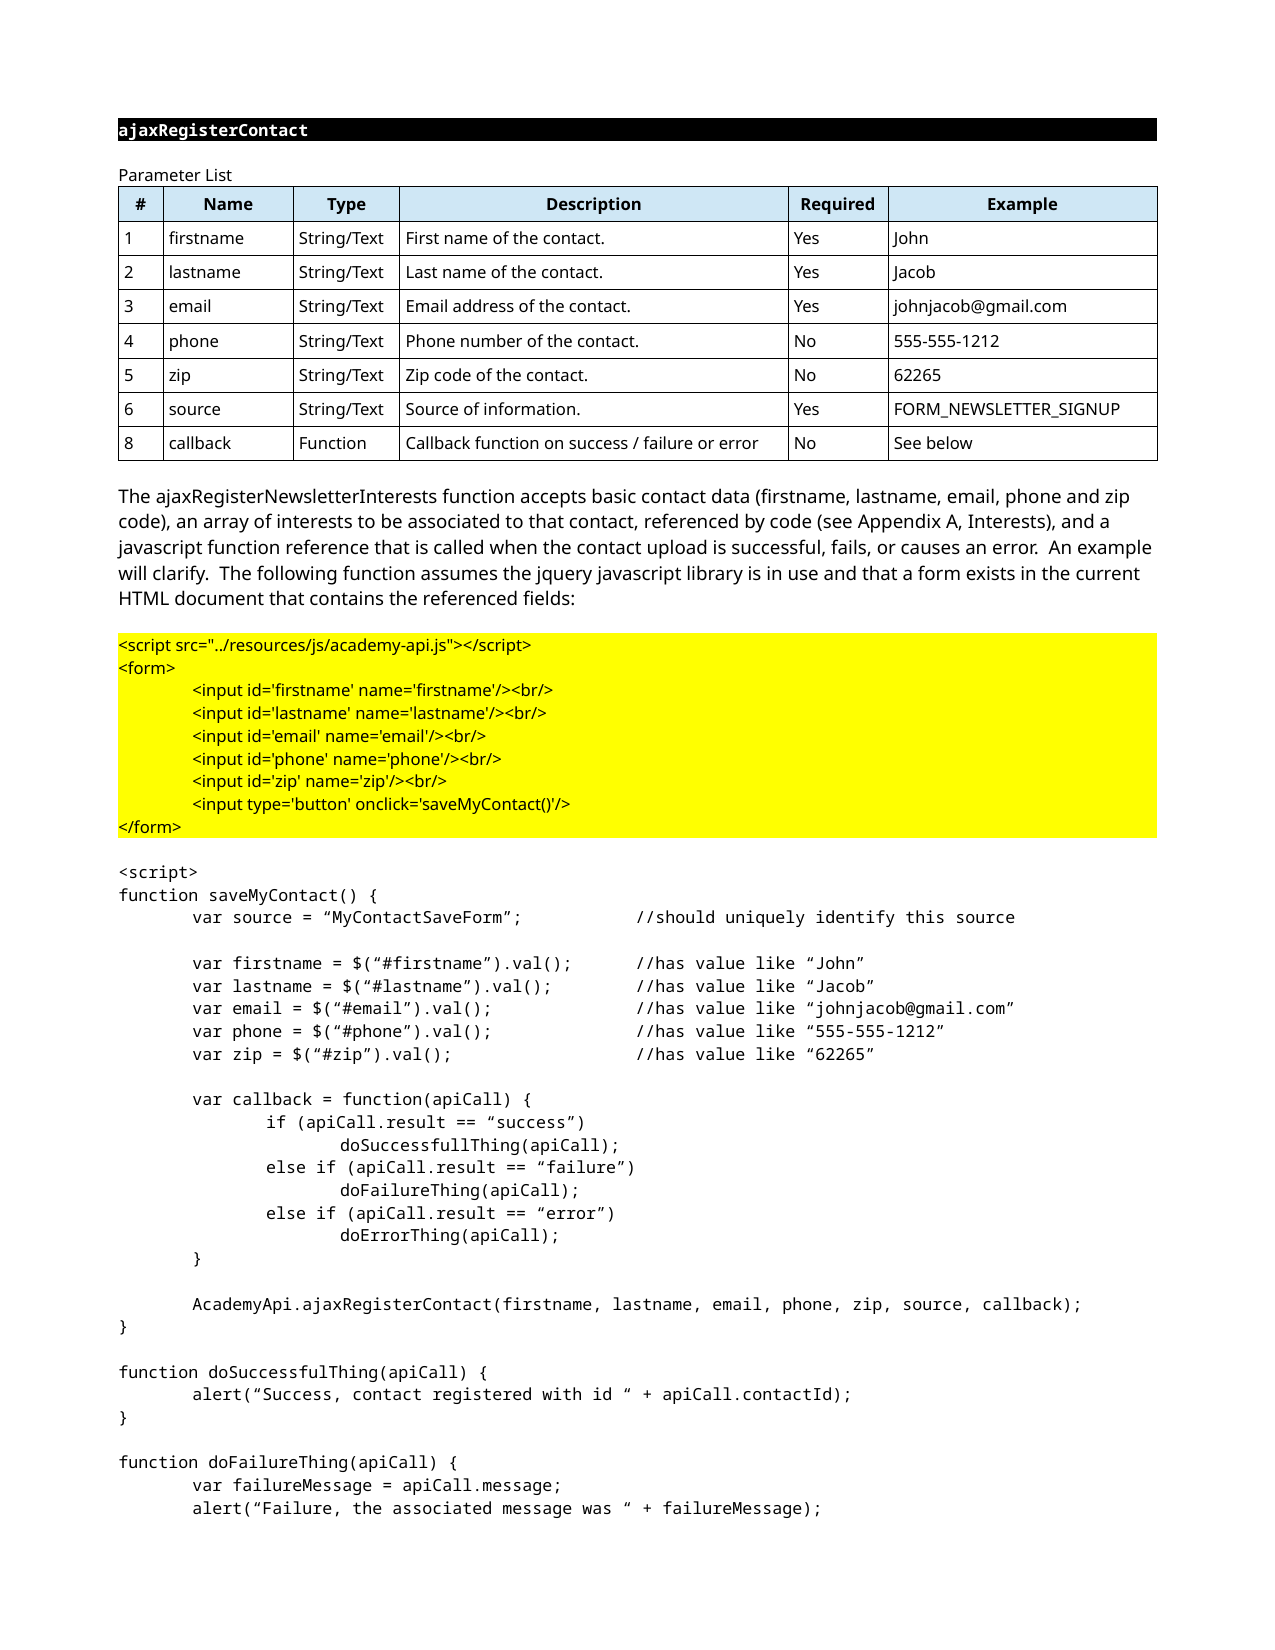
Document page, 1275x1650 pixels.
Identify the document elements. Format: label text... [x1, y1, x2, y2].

text } [118, 1315, 1157, 1337]
text Parameter List [118, 163, 1157, 186]
table_cell FORM_NEWSLETTER_SIGNUP [889, 393, 1157, 426]
table_cell Jacob [889, 256, 1157, 289]
text function doSuccessfulThing(apiCall) { [118, 1360, 1157, 1383]
table_cell John [889, 222, 1157, 255]
table_cell Function [294, 427, 399, 460]
text if (apiCall.result == “success”) [118, 1110, 1157, 1133]
table_cell 2 [119, 256, 163, 289]
text else if (apiCall.result == “error”) [118, 1201, 1157, 1224]
table_cell johnjacob@gmail.com [889, 290, 1157, 323]
text AcademyApi.ajaxRegisterContact(firstname, lastname, email, phone, zip, source, callback); [118, 1292, 1157, 1315]
table_cell 3 [119, 290, 163, 323]
text <script> [118, 861, 1157, 883]
text <input type='button' onclick='saveMyContact()'/> [118, 792, 1157, 815]
table_cell String/Text [294, 290, 399, 323]
text <script src="../resources/js/academy-api.js"></script> [118, 633, 1157, 656]
table_cell Email address of the contact. [400, 290, 788, 323]
table_header Name [164, 187, 293, 221]
table_cell Last name of the contact. [400, 256, 788, 289]
table_header Type [294, 187, 399, 221]
text <input id='firstname' name='firstname'/><br/> [118, 679, 1157, 702]
table_cell String/Text [294, 393, 399, 426]
table_cell zip [164, 359, 293, 392]
table_cell source [164, 393, 293, 426]
text </form> [118, 815, 1157, 838]
table_header # [119, 187, 163, 221]
table_cell email [164, 290, 293, 323]
text The ajaxRegisterNewsletterInterests function accepts basic contact data (firstname, lastname, email, phone and zip code), an array of interests to be associated to that contact, referenced by code (see Appendix A, Interests), and a javascript function reference that is called when the contact upload is successful, fails, or causes an error. An example will clarify. The following function assumes the jquery javascript library is in use and that a form exists in the current HTML document that contains the referenced fields: [118, 483, 1157, 611]
table_cell Yes [789, 393, 888, 426]
table_cell callback [164, 427, 293, 460]
text var firstname = $(“#firstname”).val(); //has value like “John” [118, 951, 1157, 974]
table_header Required [789, 187, 888, 221]
table_cell 6 [119, 393, 163, 426]
table_cell Yes [789, 290, 888, 323]
text <input id='phone' name='phone'/><br/> [118, 747, 1157, 770]
text <input id='lastname' name='lastname'/><br/> [118, 702, 1157, 724]
table_cell 5 [119, 359, 163, 392]
text doSuccessfullThing(apiCall); [118, 1133, 1157, 1156]
text <input id='email' name='email'/><br/> [118, 724, 1157, 747]
table_cell String/Text [294, 222, 399, 255]
table_cell phone [164, 324, 293, 358]
text } [118, 1247, 1157, 1269]
table_cell Yes [789, 256, 888, 289]
table_cell Zip code of the contact. [400, 359, 788, 392]
table_header Example [889, 187, 1157, 221]
table_cell String/Text [294, 359, 399, 392]
table_cell 62265 [889, 359, 1157, 392]
text var failureMessage = apiCall.message; [118, 1474, 1157, 1496]
text <input id='zip' name='zip'/><br/> [118, 770, 1157, 792]
text var lastname = $(“#lastname”).val(); //has value like “Jacob” [118, 974, 1157, 997]
text } [118, 1406, 1157, 1428]
table_cell 555-555-1212 [889, 324, 1157, 358]
text var zip = $(“#zip”).val(); //has value like “62265” [118, 1042, 1157, 1065]
table_cell String/Text [294, 324, 399, 358]
table_cell Yes [789, 222, 888, 255]
table_cell Callback function on success / failure or error [400, 427, 788, 460]
text var source = “MyContactSaveForm”; //should uniquely identify this source [118, 906, 1157, 929]
table_cell See below [889, 427, 1157, 460]
table_cell No [789, 324, 888, 358]
text function saveMyContact() { [118, 883, 1157, 906]
text doErrorThing(apiCall); [118, 1224, 1157, 1247]
text alert(“Failure, the associated message was “ + failureMessage); [118, 1496, 1157, 1519]
table_cell firstname [164, 222, 293, 255]
text alert(“Success, contact registered with id “ + apiCall.contactId); [118, 1383, 1157, 1406]
table_cell String/Text [294, 256, 399, 289]
table_cell No [789, 359, 888, 392]
text ajaxRegisterContact [118, 118, 1157, 141]
table_cell Phone number of the contact. [400, 324, 788, 358]
text var callback = function(apiCall) { [118, 1088, 1157, 1110]
text doFailureThing(apiCall); [118, 1178, 1157, 1201]
table_cell 1 [119, 222, 163, 255]
text function doFailureThing(apiCall) { [118, 1451, 1157, 1474]
text var phone = $(“#phone”).val(); //has value like “555-555-1212” [118, 1019, 1157, 1042]
text <form> [118, 656, 1157, 679]
table_cell First name of the contact. [400, 222, 788, 255]
table_cell 8 [119, 427, 163, 460]
table_header Description [400, 187, 788, 221]
text var email = $(“#email”).val(); //has value like “johnjacob@gmail.com” [118, 997, 1157, 1019]
table_cell Source of information. [400, 393, 788, 426]
text else if (apiCall.result == “failure”) [118, 1156, 1157, 1178]
table_cell No [789, 427, 888, 460]
table_cell 4 [119, 324, 163, 358]
table_cell lastname [164, 256, 293, 289]
